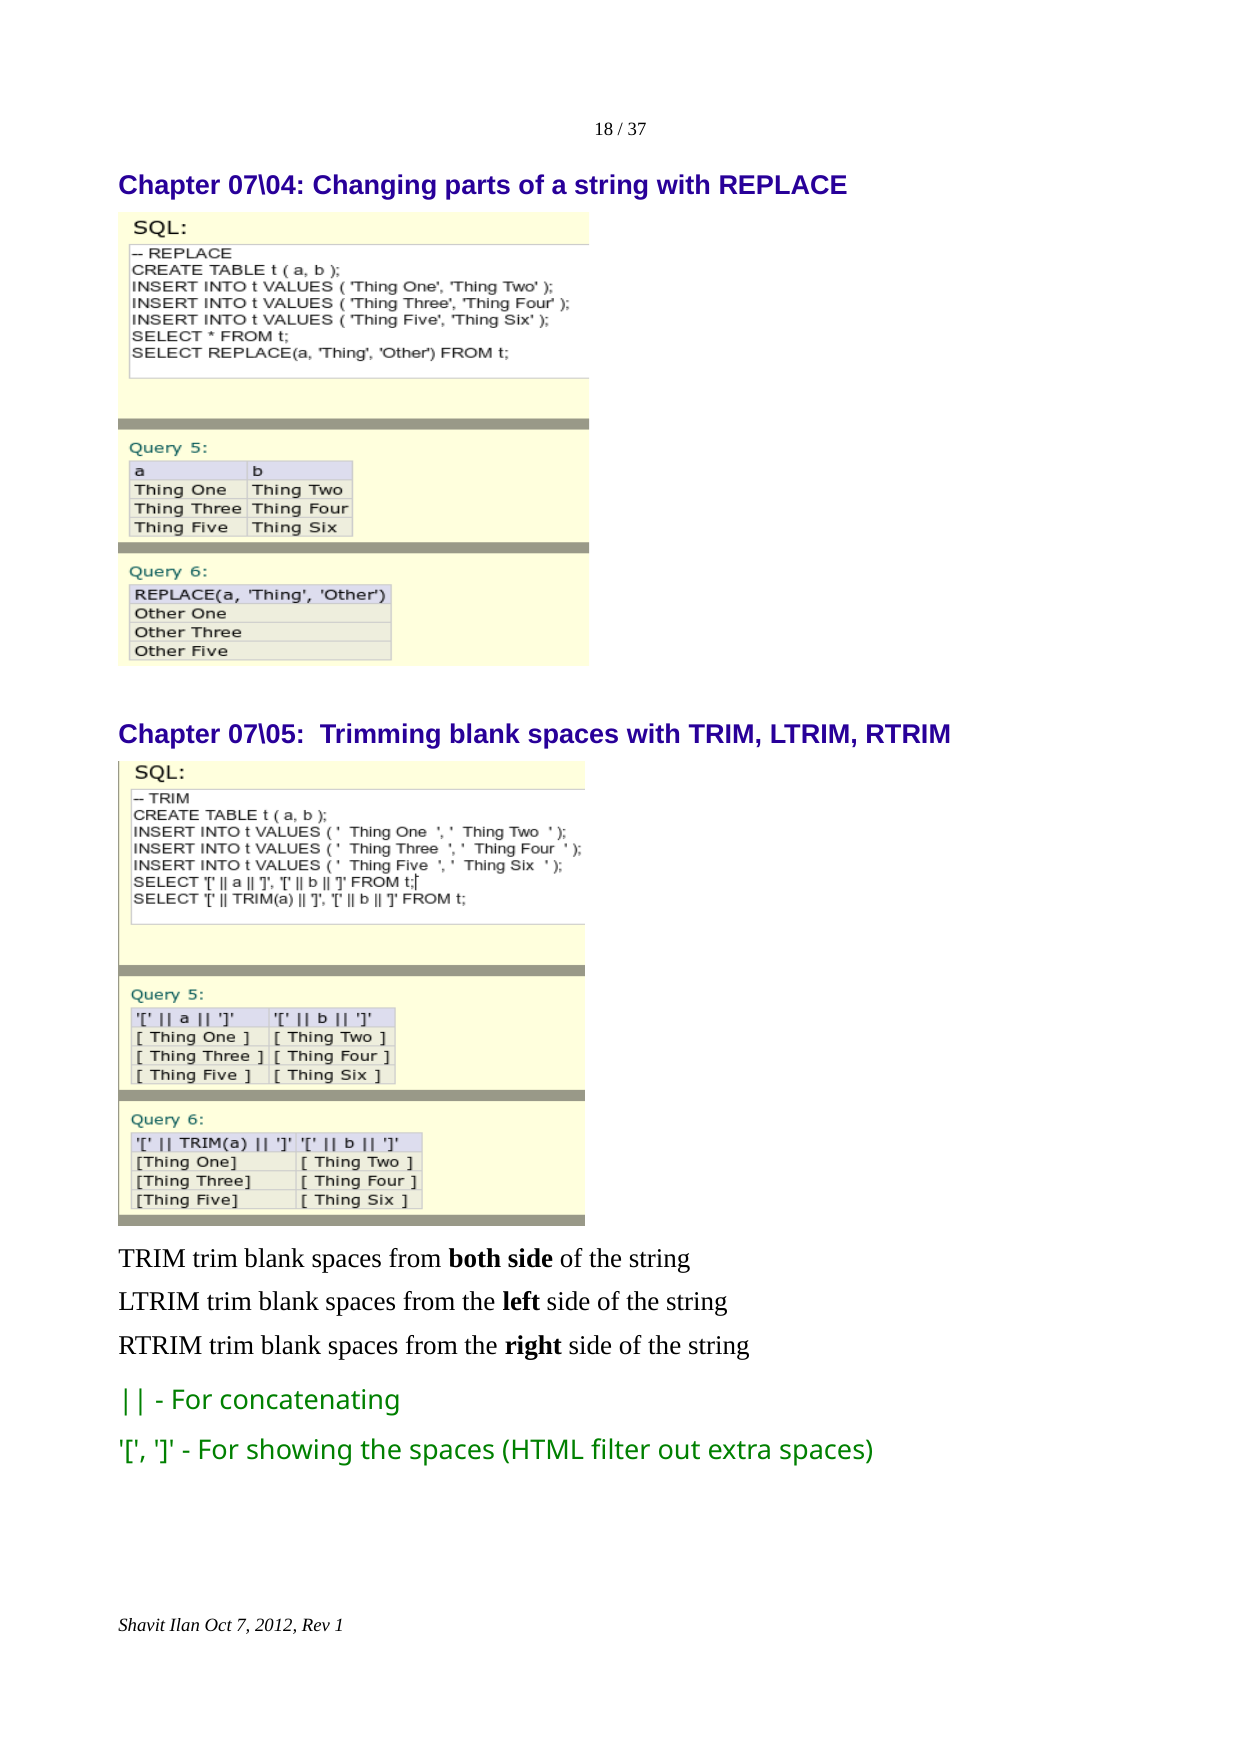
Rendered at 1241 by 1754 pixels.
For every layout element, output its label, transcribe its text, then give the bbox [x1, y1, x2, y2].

subtitle '[', ']' - For showing the spaces (HTML filter out extra spaces) [118, 1431, 1122, 1468]
picture [118, 761, 585, 1226]
text RTRIM trim blank spaces from the right side of the string [118, 1329, 1122, 1360]
text TRIM trim blank spaces from both side of the string [118, 1242, 1122, 1273]
text LTRIM trim blank spaces from the left side of the string [118, 1286, 1122, 1317]
picture [118, 212, 590, 666]
subtitle Chapter 07\05: Trimming blank spaces with TRIM, LTRIM, RTRIM [118, 718, 1122, 749]
subtitle || - For concatenating [118, 1380, 1122, 1417]
subtitle Chapter 07\04: Changing parts of a string with REPLACE [118, 169, 1122, 200]
